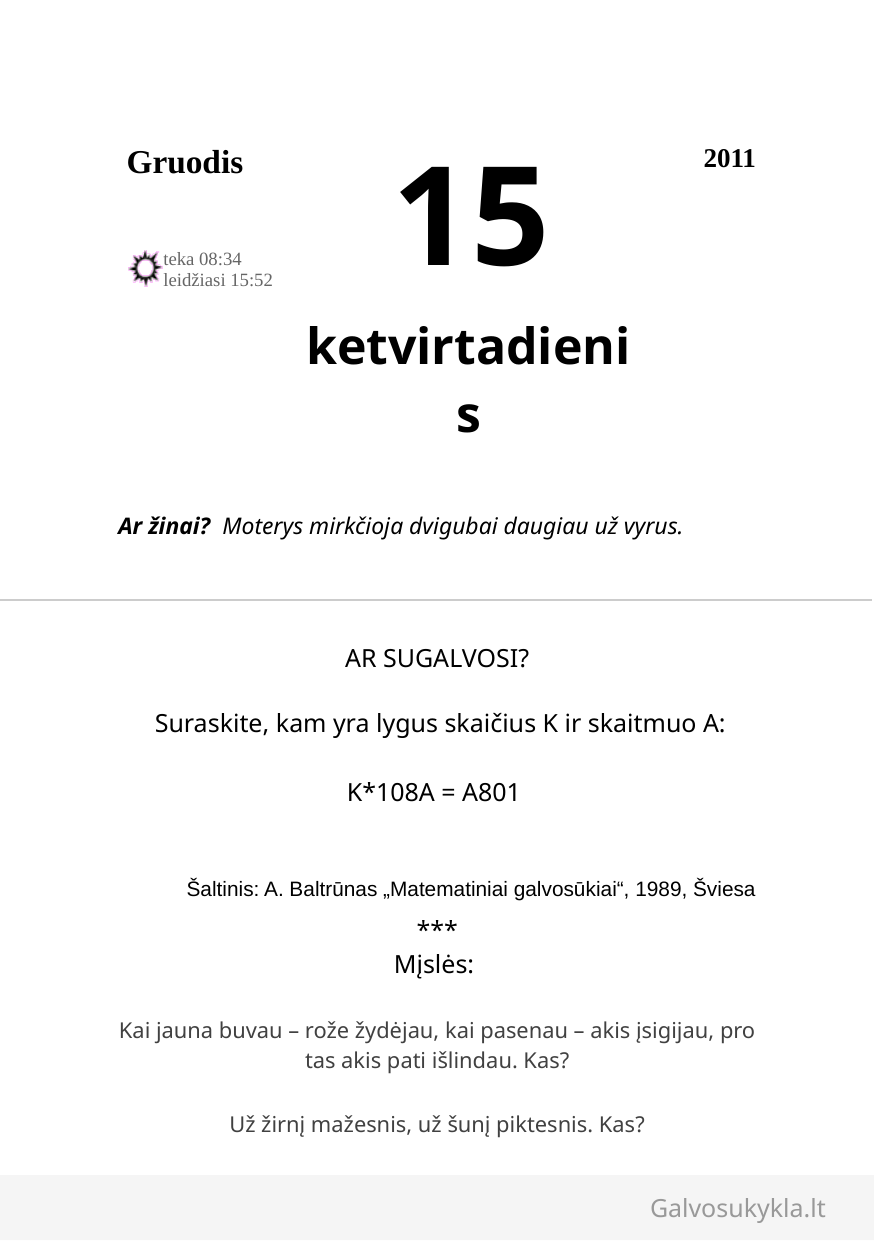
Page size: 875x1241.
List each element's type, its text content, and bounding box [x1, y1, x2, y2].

text Šaltinis: A. Baltrūnas „Matematiniai galvosūkiai“, 1989, Šviesa [118, 876, 756, 900]
text Mįslės: Kai jauna buvau – rože žydėjau, kai pasenau – akis įsigijau, pro tas akis pati išlindau. Kas? [118, 947, 756, 1109]
text K*108A = A801 [118, 774, 756, 808]
table_header 15 ketvirtadienis [299, 118, 638, 448]
text Ar žinai? Moterys mirkčioja dvigubai daugiau už vyrus. [118, 510, 756, 541]
table_header 2011 [638, 118, 756, 448]
picture [127, 250, 164, 288]
text Už žirnį mažesnis, už šunį piktesnis. Kas? [118, 1109, 756, 1138]
text *** [118, 913, 756, 947]
text AR SUGALVOSI? [118, 641, 756, 675]
table_header Gruodis teka 08:34 leidžiasi 15:52 [118, 118, 298, 287]
text Suraskite, kam yra lygus skaičius K ir skaitmuo A: [118, 706, 756, 740]
table_header [118, 288, 298, 448]
